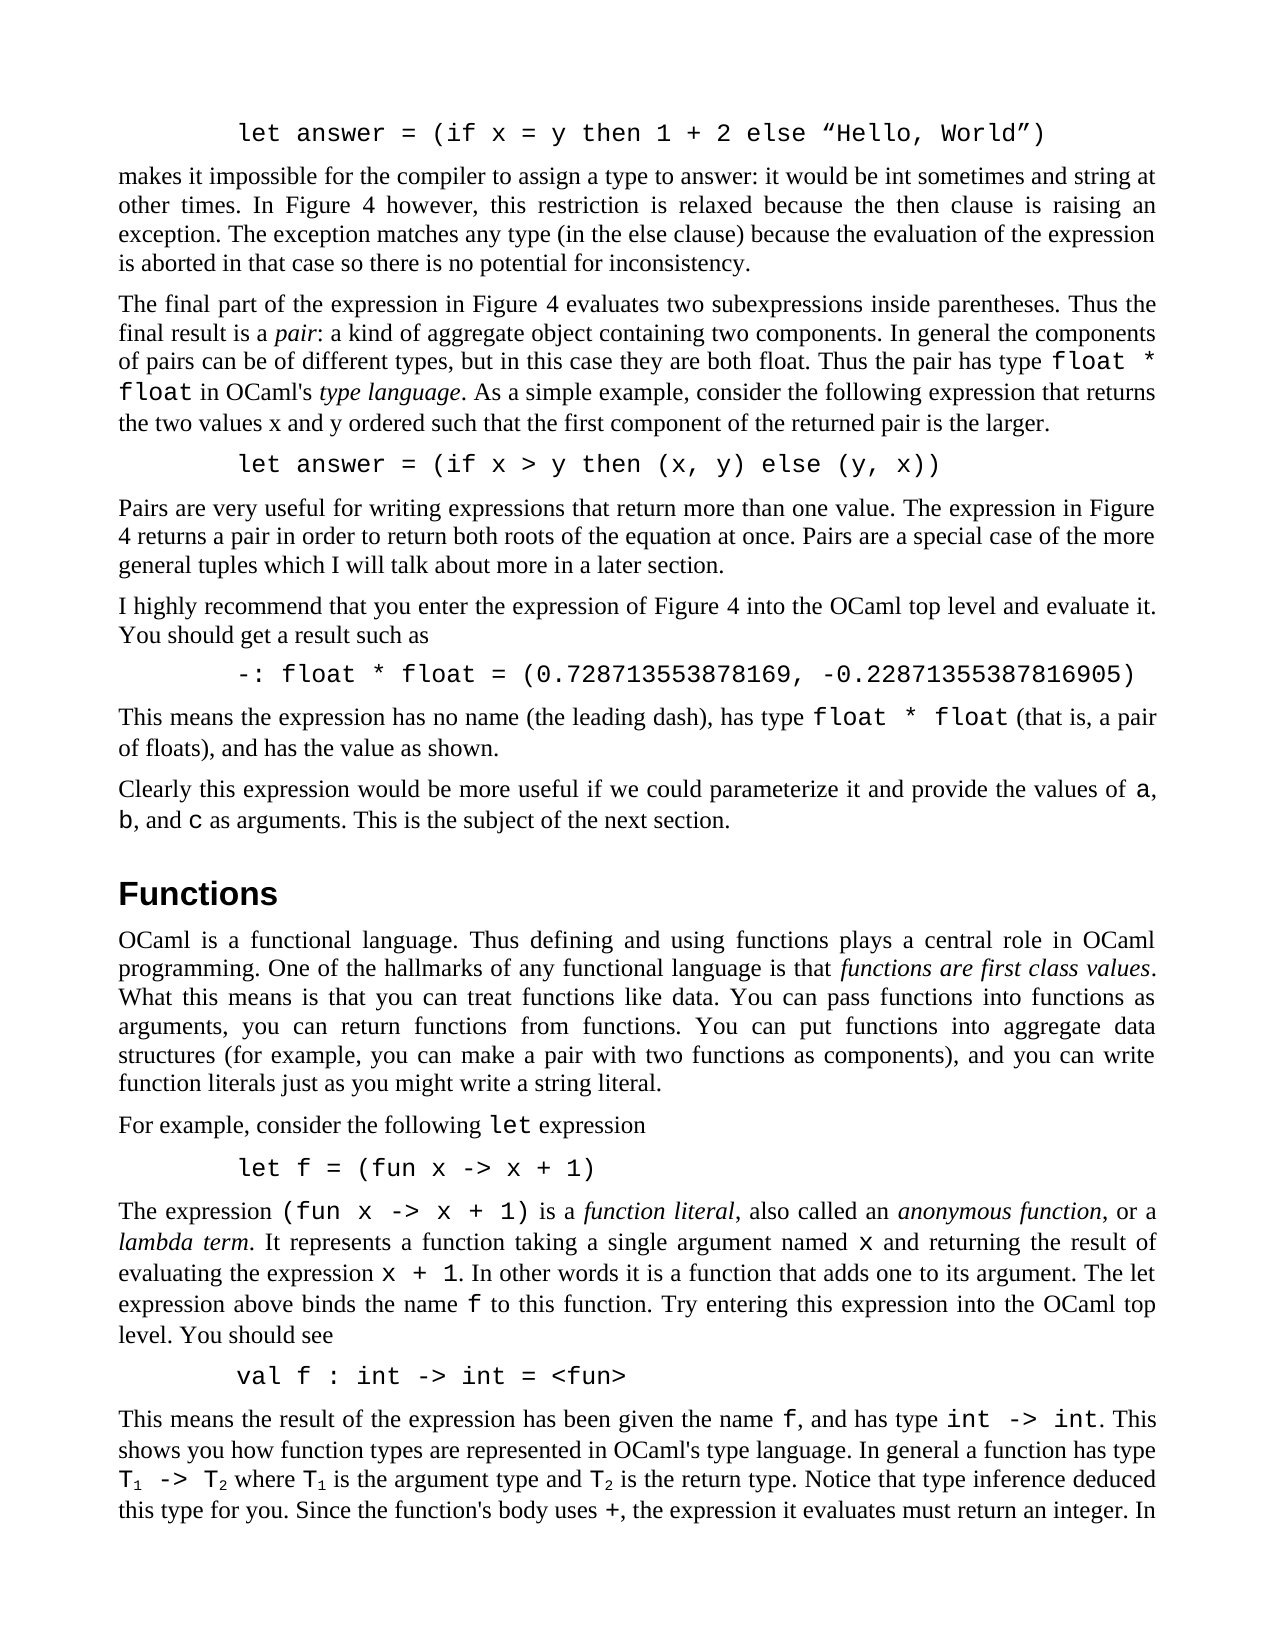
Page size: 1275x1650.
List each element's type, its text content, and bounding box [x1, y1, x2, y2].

text Clearly this expression would be more useful if we could parameterize it and provide the values of a, b, and c as arguments. This is the subject of the next section. [118, 774, 1157, 836]
text val f : int -> int = <fun> [118, 1361, 1157, 1392]
text OCaml is a functional language. Thus defining and using functions plays a central role in OCaml programming. One of the hallmarks of any functional language is that functions are first class values. What this means is that you can treat functions like data. You can pass functions into functions as arguments, you can return functions from functions. You can put functions into aggregate data structures (for example, you can make a pair with two functions as components), and you can write function literals just as you might write a string literal. [118, 925, 1157, 1097]
text -: float * float = (0.728713553878169, -0.22871355387816905) [118, 661, 1157, 690]
text The final part of the expression in Figure 4 evaluates two subexpressions inside parentheses. Thus the final result is a pair: a kind of aggregate object containing two components. In general the components of pairs can be of different types, but in this case they are both float. Thus the pair has type float * float in OCaml's type language. As a simple example, consider the following expression that returns the two values x and y ordered such that the first component of the returned pair is the larger. [118, 289, 1157, 437]
text let f = (fun x -> x + 1) [118, 1153, 1157, 1184]
text This means the expression has no name (the leading dash), has type float * float (that is, a pair of floats), and has the value as shown. [118, 702, 1157, 762]
text The expression (fun x -> x + 1) is a function literal, also called an anonymous function, or a lambda term. It represents a function taking a single argument named x and returning the result of evaluating the expression x + 1. In other words it is a function that adds one to its argument. The let expression above binds the name f to this function. Try entering this expression into the OCaml top level. You should see [118, 1196, 1157, 1348]
text Pairs are very useful for writing expressions that return more than one value. The expression in Figure 4 returns a pair in order to return both roots of the equation at once. Pairs are a special case of the more general tuples which I will talk about more in a later section. [118, 493, 1157, 579]
text let answer = (if x = y then 1 + 2 else “Hello, World”) [118, 118, 1157, 149]
text This means the result of the expression has been given the name f, and has type int -> int. This shows you how function types are represented in OCaml's type language. In general a function has type T1 -> T2 where T1 is the argument type and T2 is the return type. Notice that type inference deduced this type for you. Since the function's body uses +, the expression it evaluates must return an integer. In [118, 1404, 1157, 1526]
text For example, consider the following let expression [118, 1110, 1157, 1141]
text makes it impossible for the compiler to assign a type to answer: it would be int sometimes and string at other times. In Figure 4 however, this restriction is relaxed because the then clause is raising an exception. The exception matches any type (in the else clause) because the evaluation of the expression is aborted in that case so there is no potential for inconsistency. [118, 161, 1157, 276]
subtitle Functions [118, 873, 1157, 912]
text I highly recommend that you enter the expression of Figure 4 into the OCaml top level and evaluate it. You should get a result such as [118, 591, 1157, 649]
text let answer = (if x > y then (x, y) else (y, x)) [118, 449, 1157, 480]
